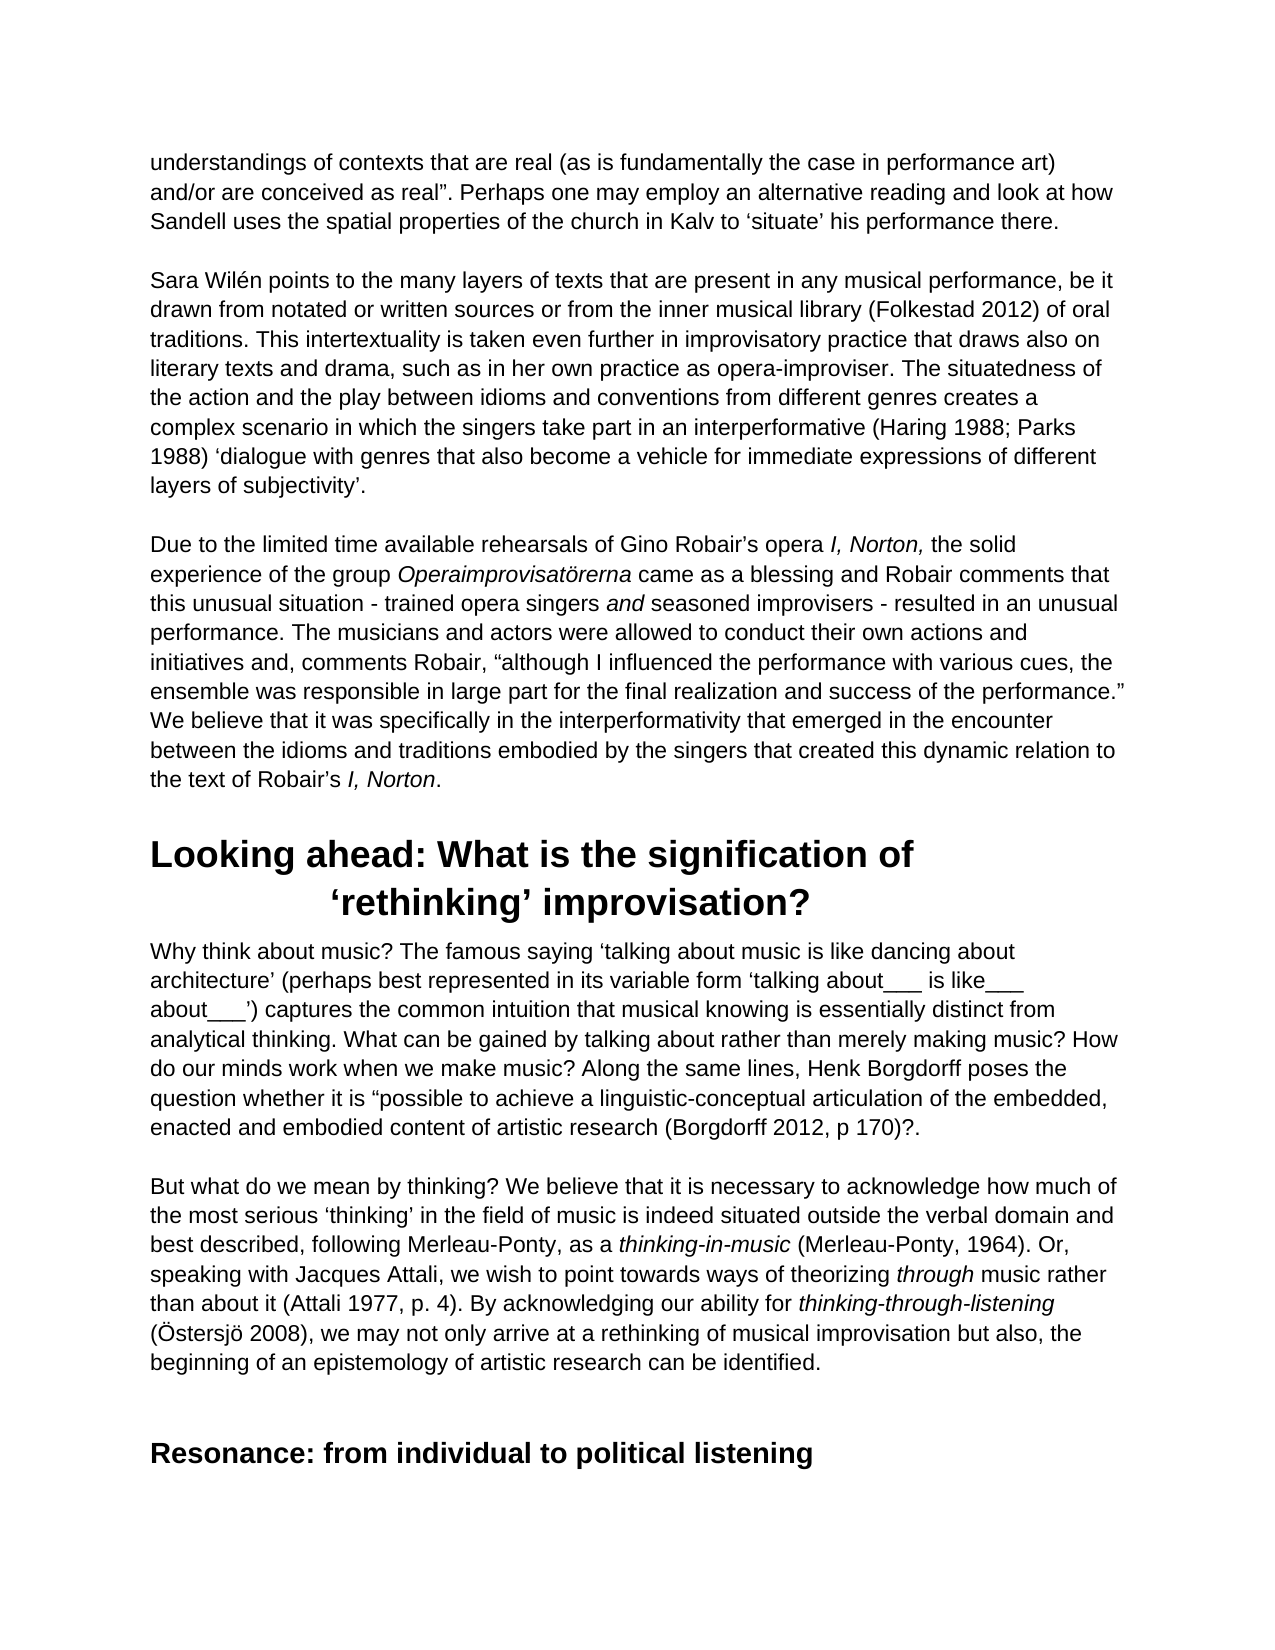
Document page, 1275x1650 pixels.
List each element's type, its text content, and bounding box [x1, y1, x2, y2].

text Why think about music? The famous saying ‘talking about music is like dancing about architecture’ (perhaps best represented in its variable form ‘talking about___ is like___ about___’) captures the common intuition that musical knowing is essentially distinct from analytical thinking. What can be gained by talking about rather than merely making music? How do our minds work when we make music? Along the same lines, Henk Borgdorff poses the question whether it is “possible to achieve a linguistic-conceptual articulation of the embedded, enacted and embodied content of artistic research (Borgdorff 2012, p 170)?. [150, 938, 1125, 1140]
subtitle Looking ahead: What is the signification of ‘rethinking’ improvisation? [150, 834, 1125, 924]
text understandings of contexts that are real (as is fundamentally the case in performance art) and/or are conceived as real”. Perhaps one may employ an alternative reading and look at how Sandell uses the spatial properties of the church in Kalv to ‘situate’ his performance there. [150, 150, 1125, 234]
text Due to the limited time available rehearsals of Gino Robair’s opera I, Norton, the solid experience of the group Operaimprovisatörerna came as a blessing and Robair comments that this unusual situation - trained opera singers and seasoned improvisers - resulted in an unusual performance. The musicians and actors were allowed to conduct their own actions and initiatives and, comments Robair, “although I influenced the performance with various cues, the ensemble was responsible in large part for the final realization and success of the performance.” We believe that it was specifically in the interperformativity that emerged in the encounter between the idioms and traditions embodied by the singers that created this dynamic relation to the text of Robair’s I, Norton. [150, 532, 1125, 792]
text But what do we mean by thinking? We believe that it is necessary to acknowledge how much of the most serious ‘thinking’ in the field of music is indeed situated outside the verbal domain and best described, following Merleau-Ponty, as a thinking-in-music (Merleau-Ponty, 1964). Or, speaking with Jacques Attali, we wish to point towards ways of theorizing through music rather than about it (Attali 1977, p. 4). By acknowledging our ability for thinking-through-listening (Östersjö 2008), we may not only arrive at a rethinking of musical improvisation but also, the beginning of an epistemology of artistic research can be identified. [150, 1173, 1125, 1375]
subtitle Resonance: from individual to political listening [150, 1437, 1125, 1470]
text Sara Wilén points to the many layers of texts that are present in any musical performance, be it drawn from notated or written sources or from the inner musical library (Folkestad 2012) of oral traditions. This intertextuality is taken even further in improvisatory practice that draws also on literary texts and drama, such as in her own practice as opera-improviser. The situatedness of the action and the play between idioms and conventions from different genres creates a complex scenario in which the singers take part in an interperformative (Haring 1988; Parks 1988) ‘dialogue with genres that also become a vehicle for immediate expressions of different layers of subjectivity’. [150, 267, 1125, 499]
